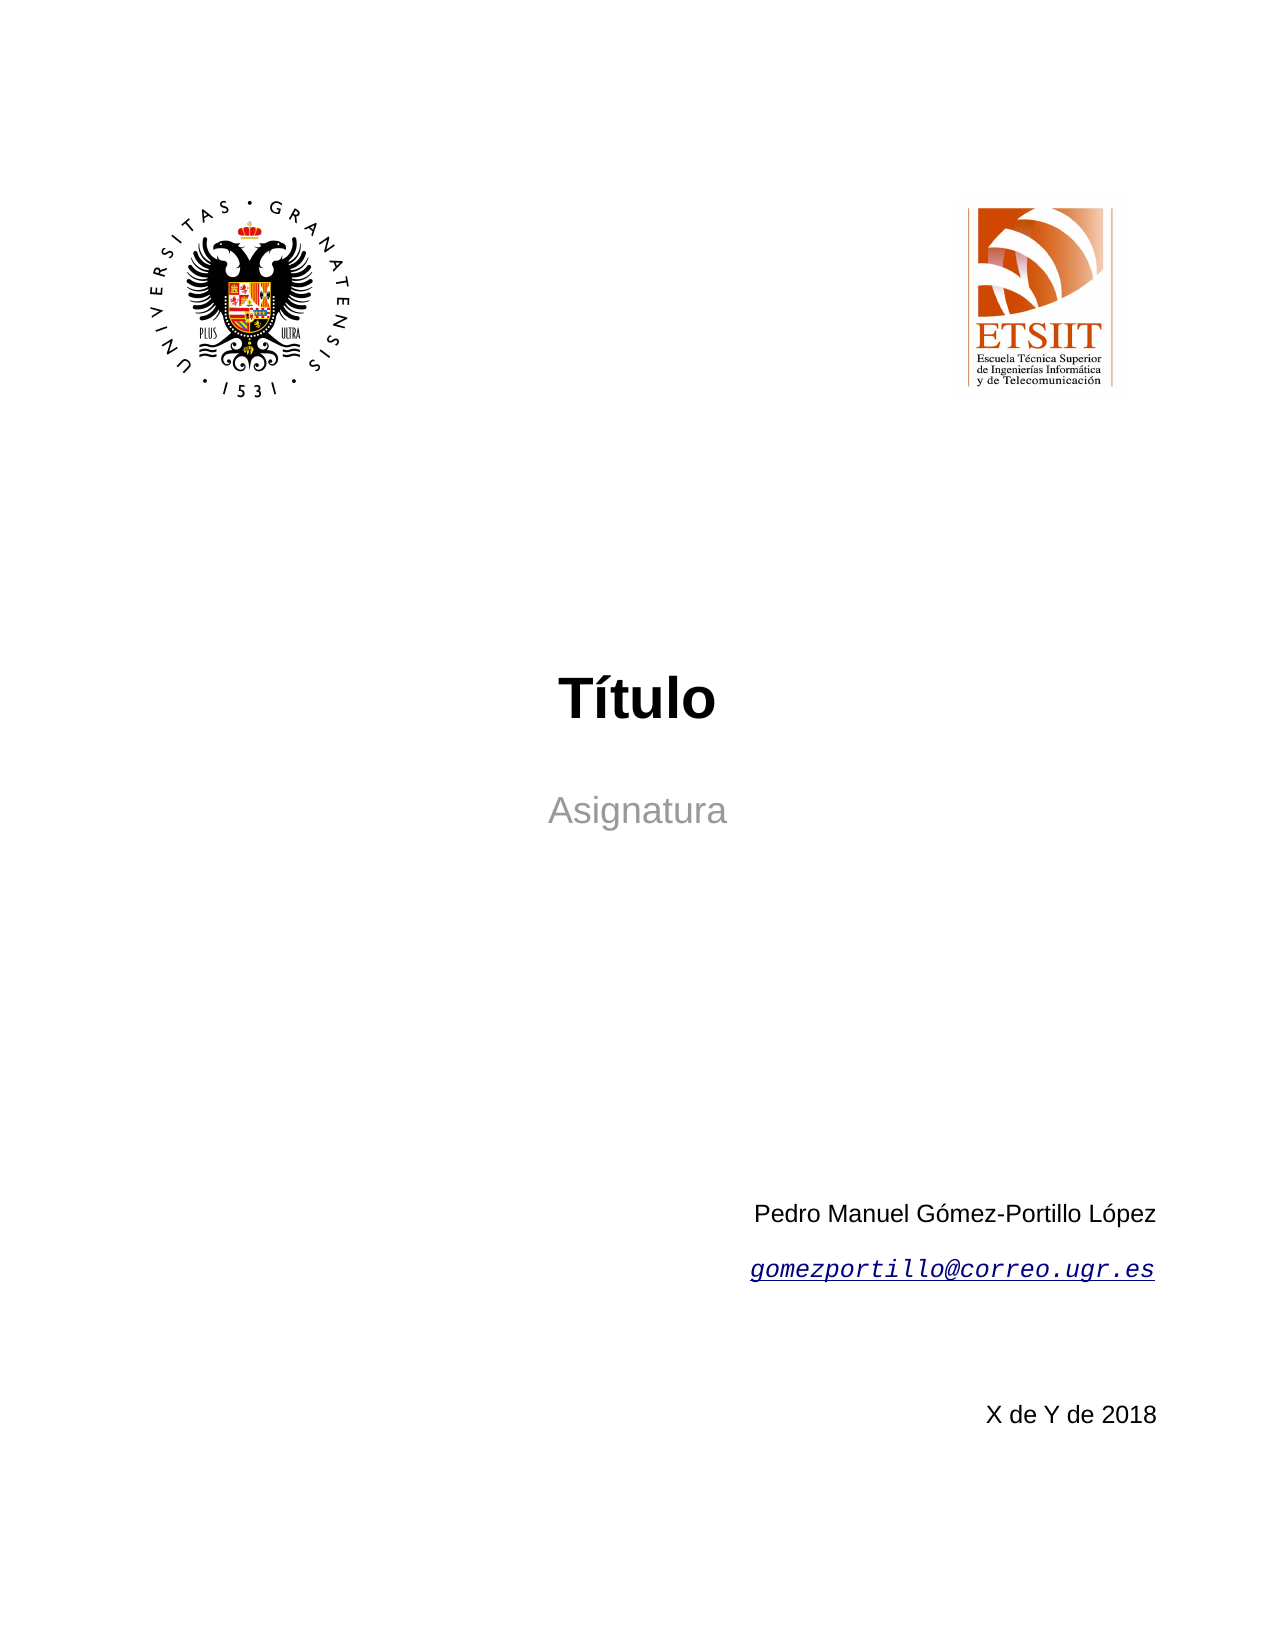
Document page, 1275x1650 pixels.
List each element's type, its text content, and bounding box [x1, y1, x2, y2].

picture [140, 185, 359, 402]
text Pedro Manuel Gómez-Portillo López [118, 1199, 1157, 1228]
text X de Y de 2018 [118, 1400, 1157, 1429]
title Título [118, 664, 1157, 731]
text gomezportillo@correo.ugr.es [118, 1257, 1157, 1285]
subtitle Asignatura [118, 788, 1157, 831]
picture [953, 196, 1129, 402]
